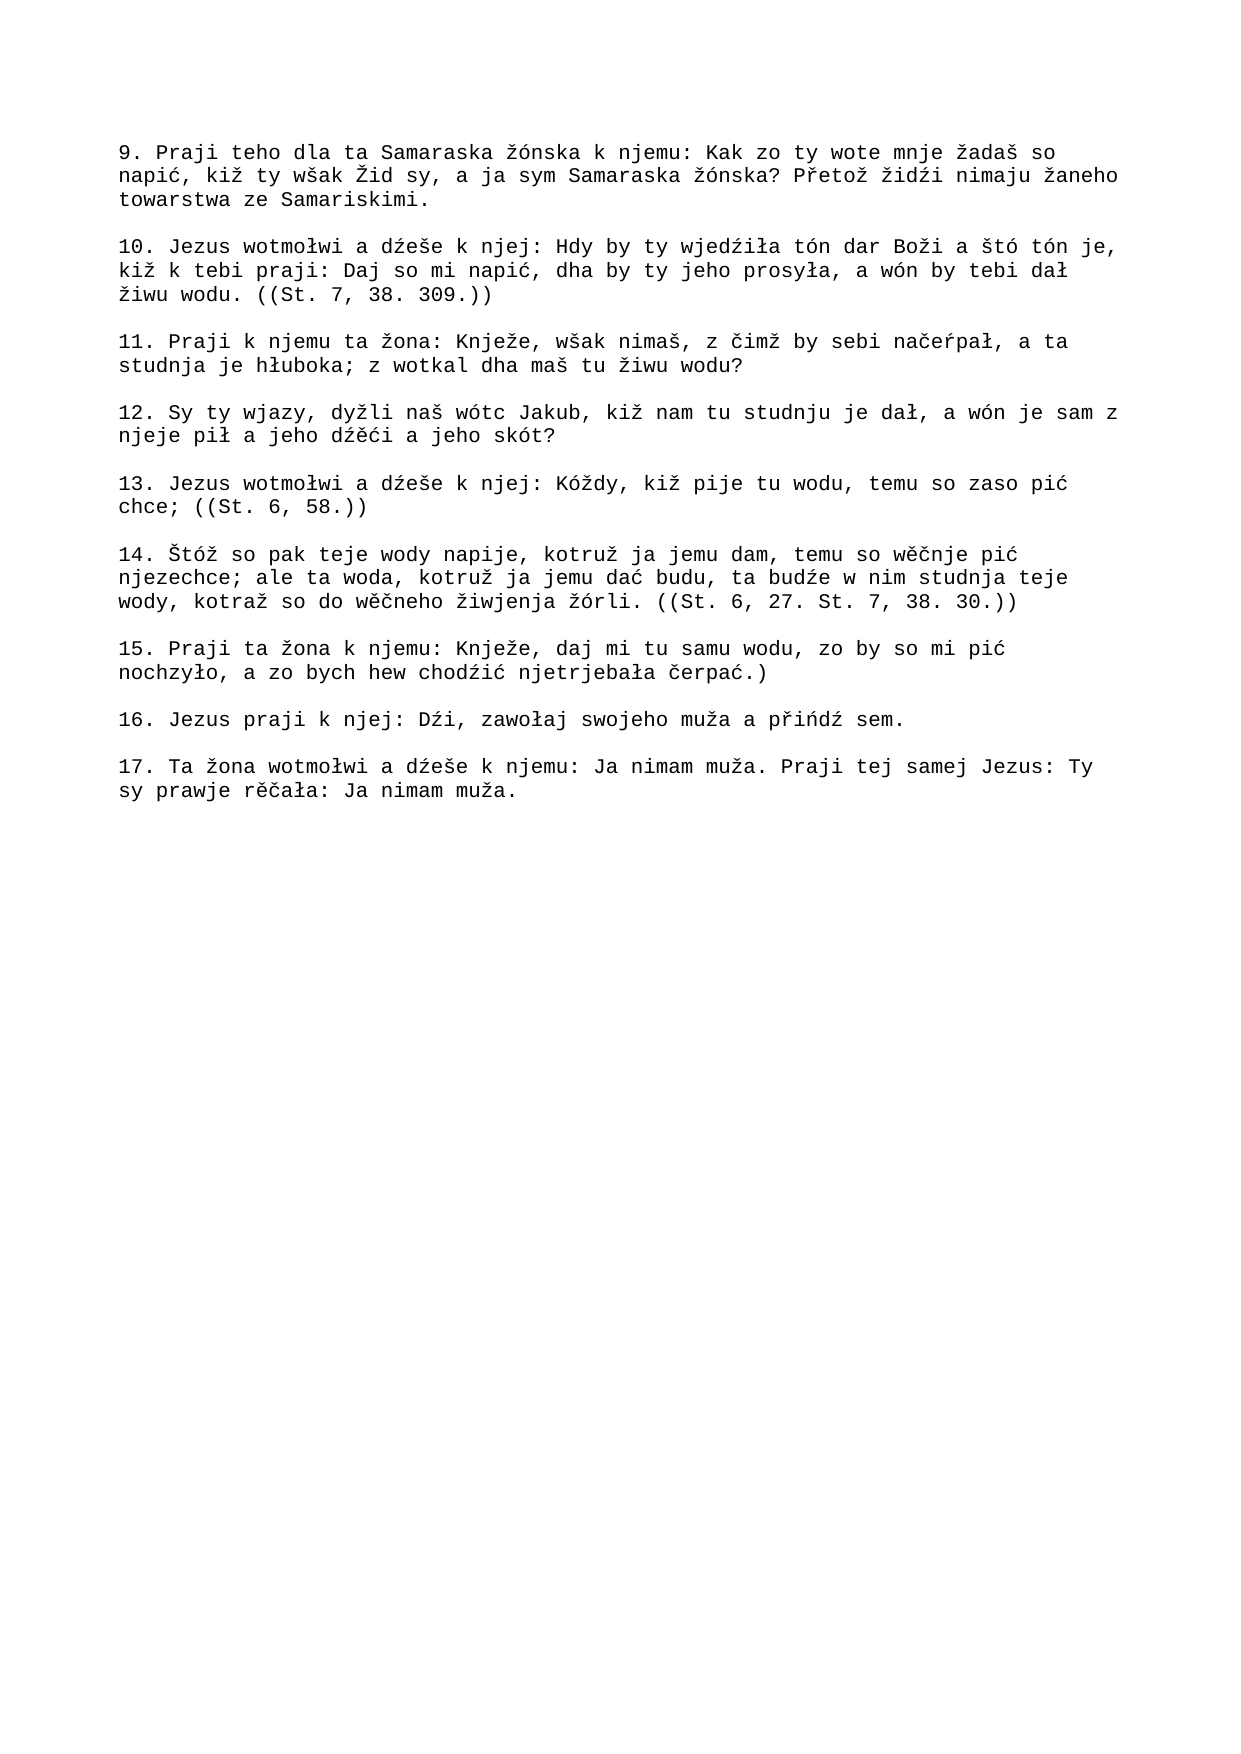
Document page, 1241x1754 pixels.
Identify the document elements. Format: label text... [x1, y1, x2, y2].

text 10. Jezus wotmołwi a dźeše k njej: Hdy by ty wjedźiła tón dar Boži a štó tón je, kiž k tebi praji: Daj so mi napić, dha by ty jeho prosyła, a wón by tebi dał žiwu wodu. ((St. 7, 38. 309.)) [118, 236, 1122, 307]
text 11. Praji k njemu ta žona: Knježe, wšak nimaš, z čimž by sebi načeŕpał, a ta studnja je hłuboka; z wotkal dha maš tu žiwu wodu? [118, 331, 1122, 378]
text 14. Štóž so pak teje wody napije, kotruž ja jemu dam, temu so wěčnje pić njezechce; ale ta woda, kotruž ja jemu dać budu, ta budźe w nim studnja teje wody, kotraž so do wěčneho žiwjenja žórli. ((St. 6, 27. St. 7, 38. 30.)) [118, 544, 1122, 615]
text 13. Jezus wotmołwi a dźeše k njej: Kóždy, kiž pije tu wodu, temu so zaso pić chce; ((St. 6, 58.)) [118, 473, 1122, 520]
text 15. Praji ta žona k njemu: Knježe, daj mi tu samu wodu, zo by so mi pić nochzyło, a zo bych hew chodźić njetrjebała čerpać.) [118, 638, 1122, 686]
text 9. Praji teho dla ta Samaraska žónska k njemu: Kak zo ty wote mnje žadaš so napić, kiž ty wšak Žid sy, a ja sym Samaraska žónska? Přetož židźi nimaju žaneho towarstwa ze Samariskimi. [118, 142, 1122, 213]
text 17. Ta žona wotmołwi a dźeše k njemu: Ja nimam muža. Praji tej samej Jezus: Ty sy prawje rěčała: Ja nimam muža. [118, 757, 1122, 804]
text 12. Sy ty wjazy, dyžli naš wótc Jakub, kiž nam tu studnju je dał, a wón je sam z njeje pił a jeho dźěći a jeho skót? [118, 402, 1122, 449]
text 16. Jezus praji k njej: Dźi, zawołaj swojeho muža a přińdź sem. [118, 709, 1122, 733]
